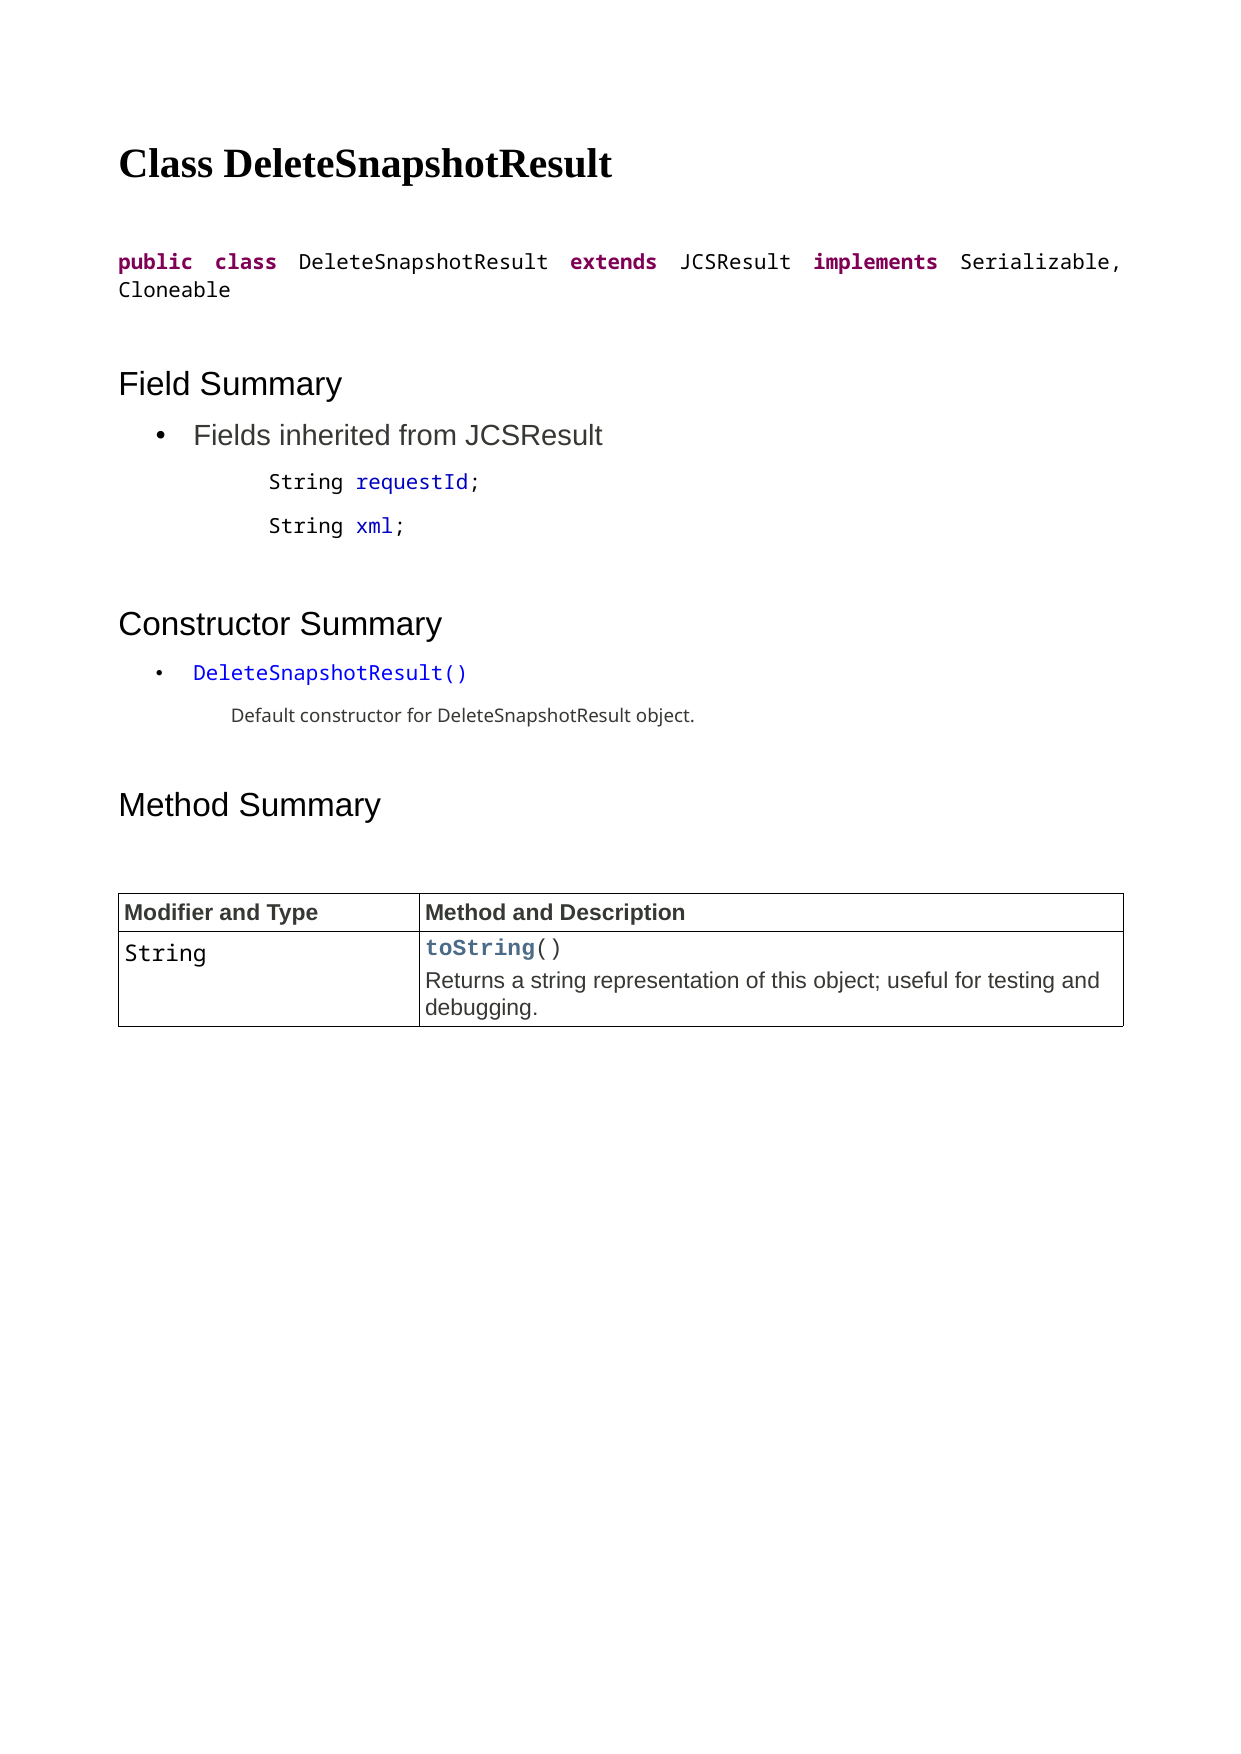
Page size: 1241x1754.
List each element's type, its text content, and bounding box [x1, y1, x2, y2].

subtitle Fields inherited from JCSResult [156, 418, 1122, 452]
subtitle String requestId; [231, 467, 1122, 496]
subtitle Field Summary [118, 364, 1122, 402]
table_header Method and Description [420, 894, 1123, 931]
list DeleteSnapshotResult() [156, 658, 1122, 687]
table_header Modifier and Type [119, 894, 419, 931]
list Default constructor for DeleteSnapshotResult object. [193, 703, 1122, 728]
subtitle Method Summary [118, 785, 1122, 823]
subtitle String xml; [231, 511, 1122, 540]
table_cell toString() Returns a string representation of this object; useful for testing and debugging. [420, 932, 1123, 1026]
table_cell String [119, 932, 419, 1026]
subtitle Constructor Summary [118, 604, 1122, 643]
text public class DeleteSnapshotResult extends JCSResult implements Serializable, Cloneable [118, 247, 1122, 304]
subtitle Class DeleteSnapshotResult [118, 139, 1122, 187]
